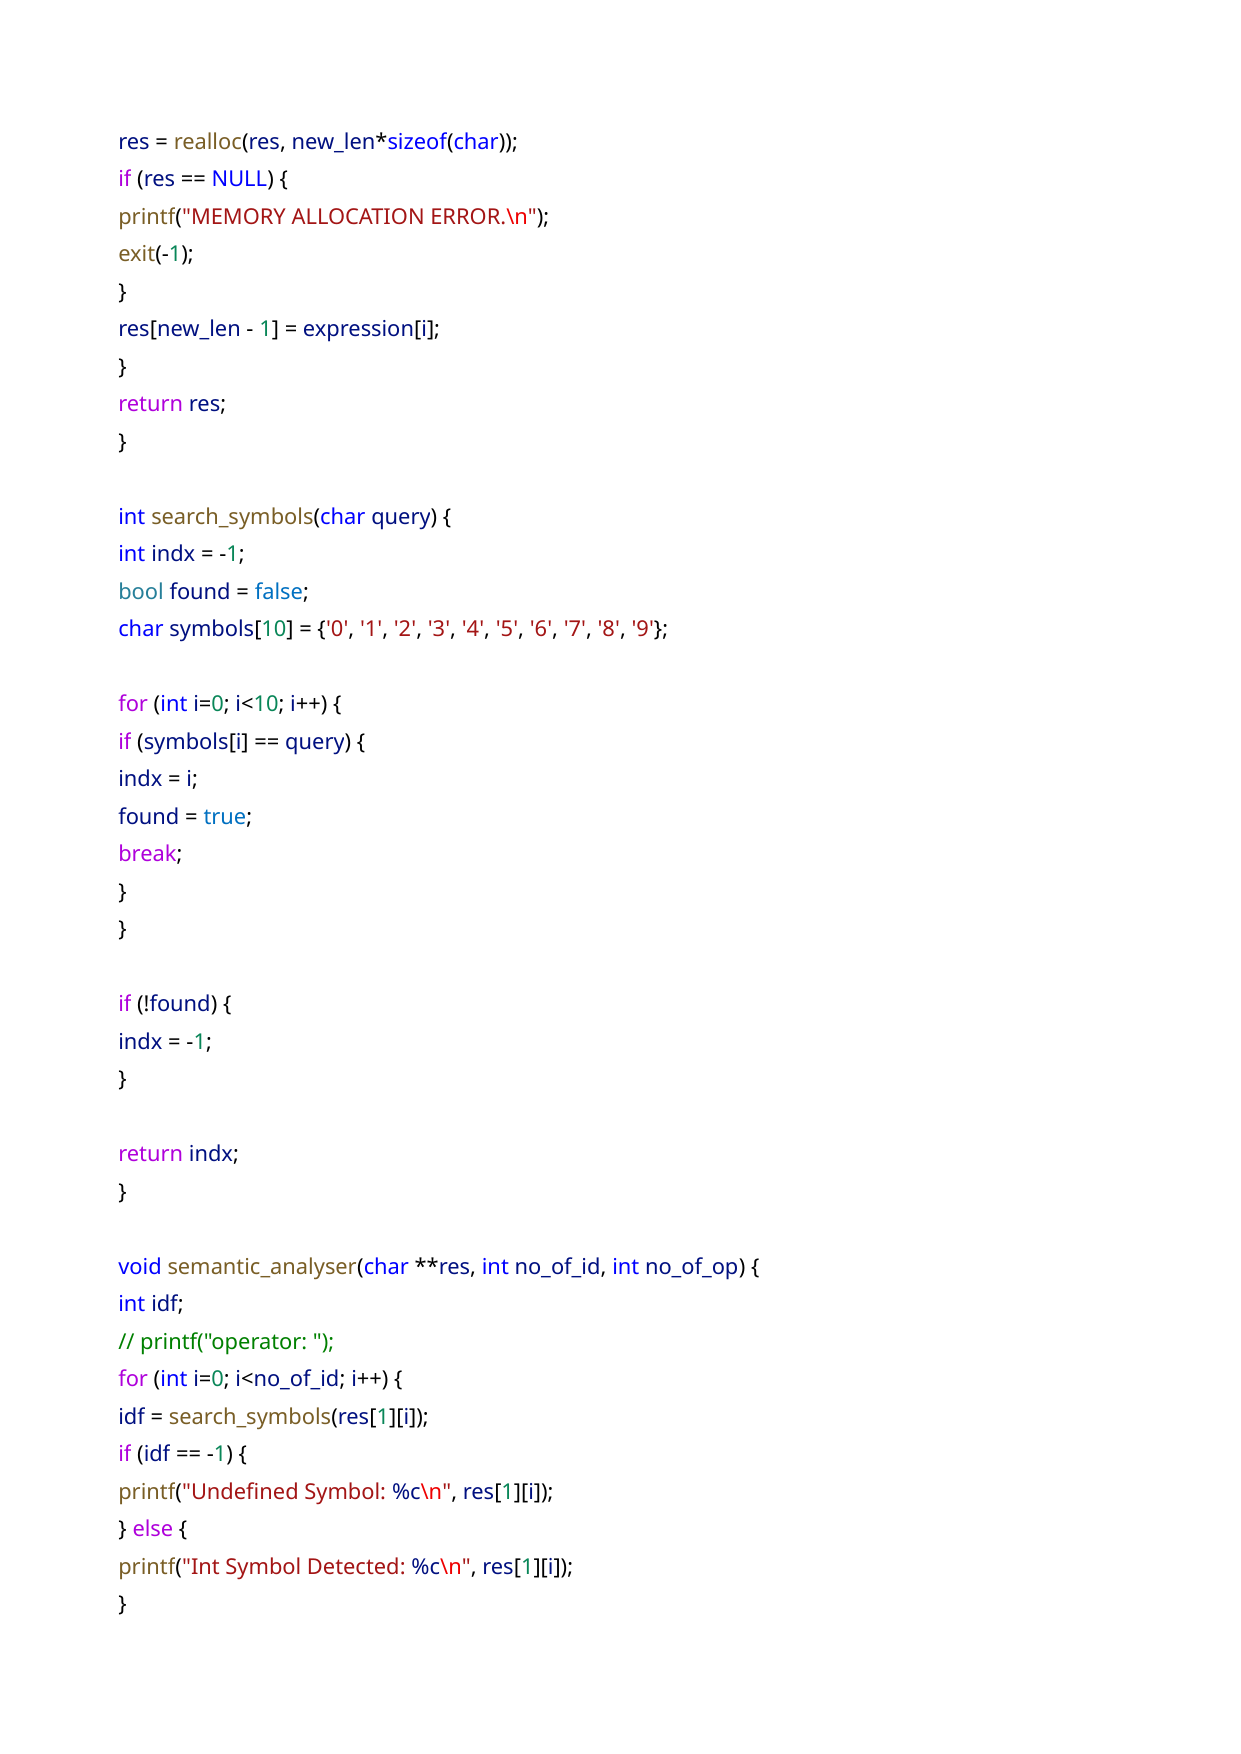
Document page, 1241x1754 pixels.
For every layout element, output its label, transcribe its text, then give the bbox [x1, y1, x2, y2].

text } [118, 1168, 1122, 1206]
text // printf("operator: "); [118, 1318, 1122, 1356]
text return res; [118, 381, 1122, 418]
text found = true; [118, 793, 1122, 831]
text } [118, 343, 1122, 381]
text } [118, 418, 1122, 456]
text idf = search_symbols(res[1][i]); [118, 1393, 1122, 1431]
text int indx = -1; [118, 531, 1122, 568]
text exit(-1); [118, 231, 1122, 268]
text return indx; [118, 1131, 1122, 1168]
text void semantic_analyser(char **res, int no_of_id, int no_of_op) { [118, 1243, 1122, 1281]
text } [118, 1581, 1122, 1618]
text for (int i=0; i<10; i++) { [118, 681, 1122, 718]
text } [118, 1056, 1122, 1093]
text indx = -1; [118, 1018, 1122, 1056]
text } else { [118, 1506, 1122, 1543]
text res = realloc(res, new_len*sizeof(char)); [118, 118, 1122, 156]
text printf("Undefined Symbol: %c\n", res[1][i]); [118, 1468, 1122, 1506]
text int idf; [118, 1281, 1122, 1318]
text } [118, 868, 1122, 906]
text char symbols[10] = {'0', '1', '2', '3', '4', '5', '6', '7', '8', '9'}; [118, 606, 1122, 643]
text int search_symbols(char query) { [118, 493, 1122, 531]
text } [118, 268, 1122, 306]
text if (res == NULL) { [118, 156, 1122, 193]
text if (!found) { [118, 981, 1122, 1018]
text indx = i; [118, 756, 1122, 793]
text printf("MEMORY ALLOCATION ERROR.\n"); [118, 193, 1122, 231]
text if (symbols[i] == query) { [118, 718, 1122, 756]
text for (int i=0; i<no_of_id; i++) { [118, 1356, 1122, 1393]
text break; [118, 831, 1122, 868]
text } [118, 906, 1122, 943]
text bool found = false; [118, 568, 1122, 606]
text printf("Int Symbol Detected: %c\n", res[1][i]); [118, 1543, 1122, 1581]
text if (idf == -1) { [118, 1431, 1122, 1468]
text res[new_len - 1] = expression[i]; [118, 306, 1122, 343]
